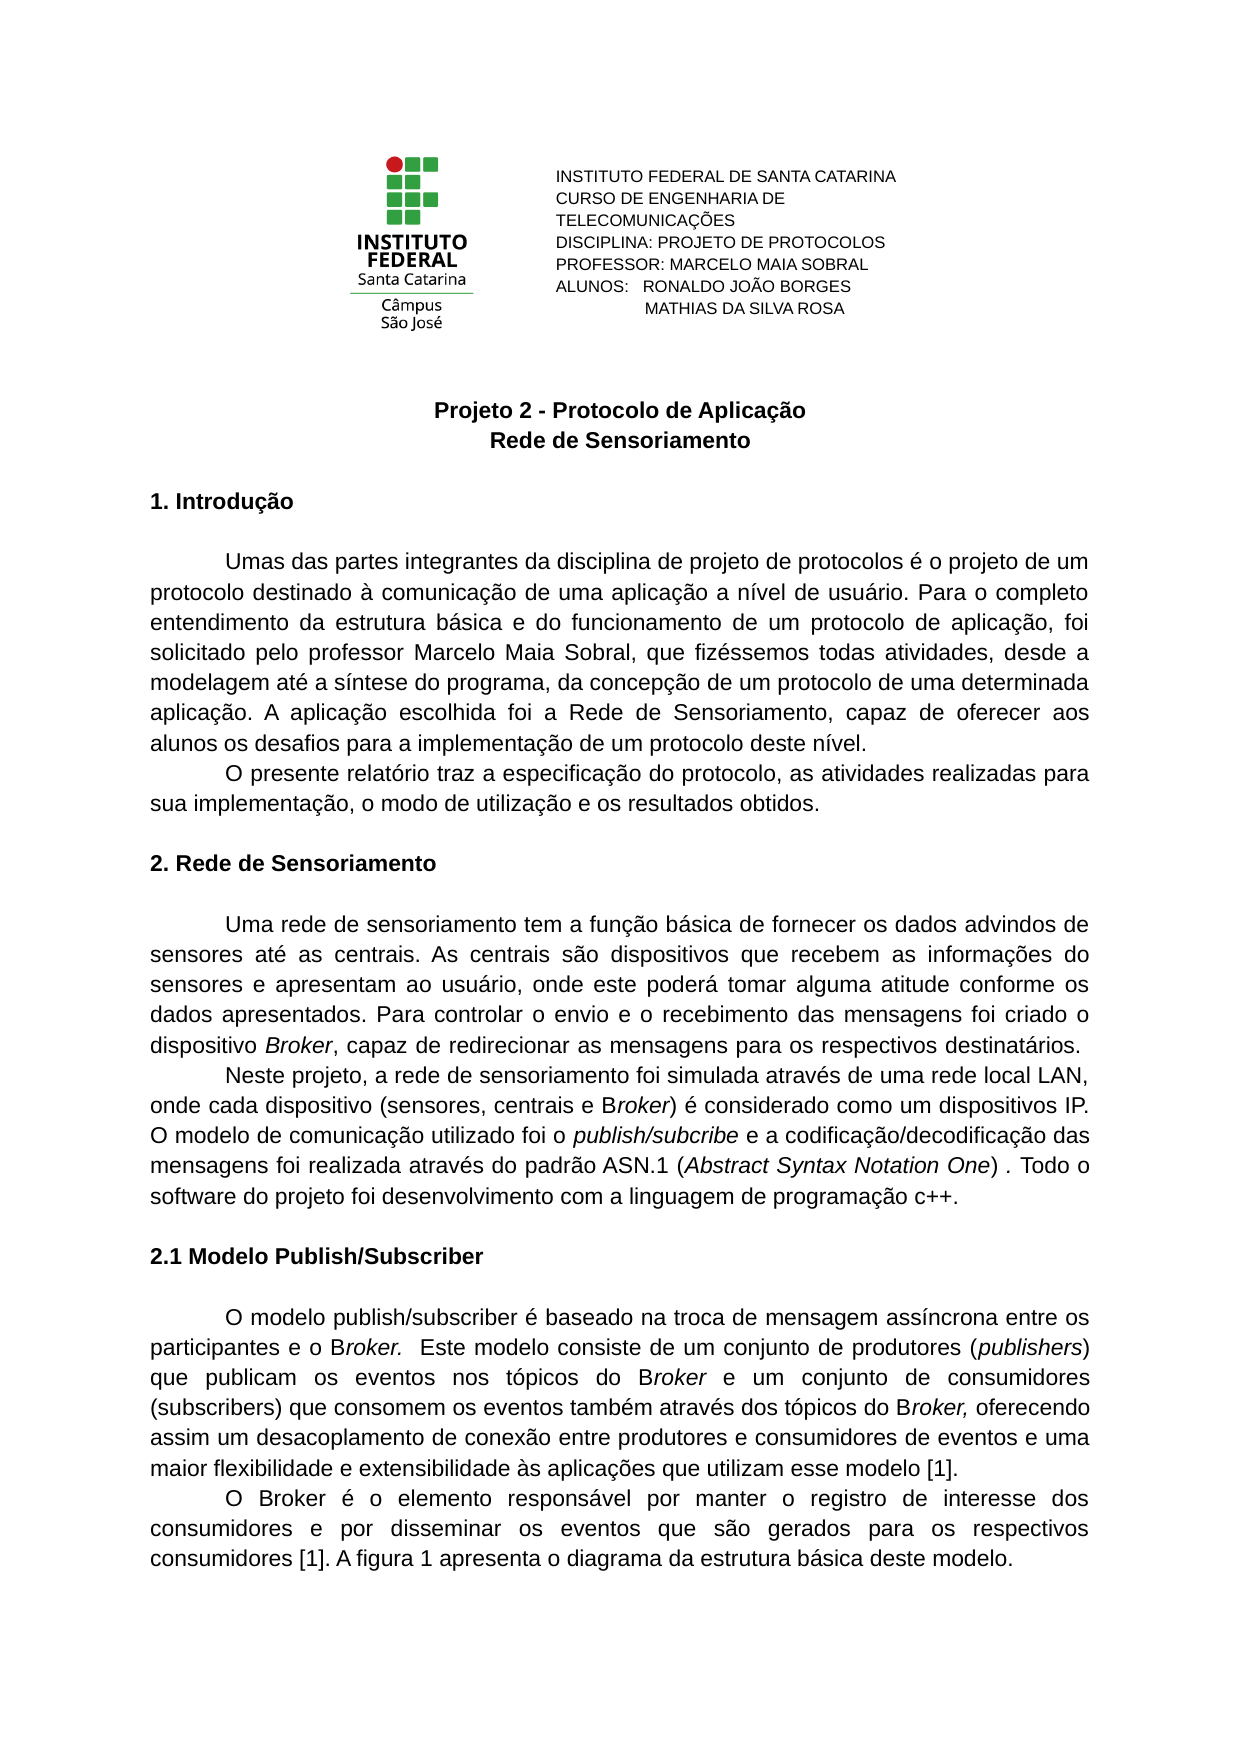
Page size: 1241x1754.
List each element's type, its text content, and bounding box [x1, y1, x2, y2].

text O Broker é o elemento responsável por manter o registro de interesse dos consumidores e por disseminar os eventos que são gerados para os respectivos consumidores [1]. A figura 1 apresenta o diagrama da estrutura básica deste modelo. [150, 1485, 1090, 1571]
text O modelo publish/subscriber é baseado na troca de mensagem assíncrona entre os participantes e o Broker. Este modelo consiste de um conjunto de produtores (publishers) que publicam os eventos nos tópicos do Broker e um conjunto de consumidores (subscribers) que consomem os eventos também através dos tópicos do Broker, oferecendo assim um desacoplamento de conexão entre produtores e consumidores de eventos e uma maior flexibilidade e extensibilidade às aplicações que utilizam esse modelo [1]. [150, 1303, 1090, 1481]
text Umas das partes integrantes da disciplina de projeto de protocolos é o projeto de um protocolo destinado à comunicação de uma aplicação a nível de usuário. Para o completo entendimento da estrutura básica e do funcionamento de um protocolo de aplicação, foi solicitado pelo professor Marcelo Maia Sobral, que fizéssemos todas atividades, desde a modelagem até a síntese do programa, da concepção de um protocolo de uma determinada aplicação. A aplicação escolhida foi a Rede de Sensoriamento, capaz de oferecer aos alunos os desafios para a implementação de um protocolo deste nível. [150, 548, 1090, 756]
text 2.1 Modelo Publish/Subscriber [150, 1243, 1090, 1269]
text O presente relatório traz a especificação do protocolo, as atividades realizadas para sua implementação, o modo de utilização e os resultados obtidos. [150, 760, 1090, 816]
text 2. Rede de Sensoriamento [150, 850, 1090, 877]
text 1. Introdução [150, 488, 1090, 514]
text Rede de Sensoriamento [150, 427, 1090, 454]
picture [322, 154, 501, 333]
text Projeto 2 - Protocolo de Aplicação [150, 397, 1090, 423]
text Uma rede de sensoriamento tem a função básica de fornecer os dados advindos de sensores até as centrais. As centrais são dispositivos que recebem as informações do sensores e apresentam ao usuário, onde este poderá tomar alguma atitude conforme os dados apresentados. Para controlar o envio e o recebimento das mensagens foi criado o dispositivo Broker, capaz de redirecionar as mensagens para os respectivos destinatários. Neste projeto, a rede de sensoriamento foi simulada através de uma rede local LAN, onde cada dispositivo (sensores, centrais e Broker) é considerado como um dispositivos IP. O modelo de comunicação utilizado foi o publish/subcribe e a codificação/decodificação das mensagens foi realizada através do padrão ASN.1 (Abstract Syntax Notation One) . Todo o software do projeto foi desenvolvimento com a linguagem de programação c++. [150, 911, 1090, 1209]
